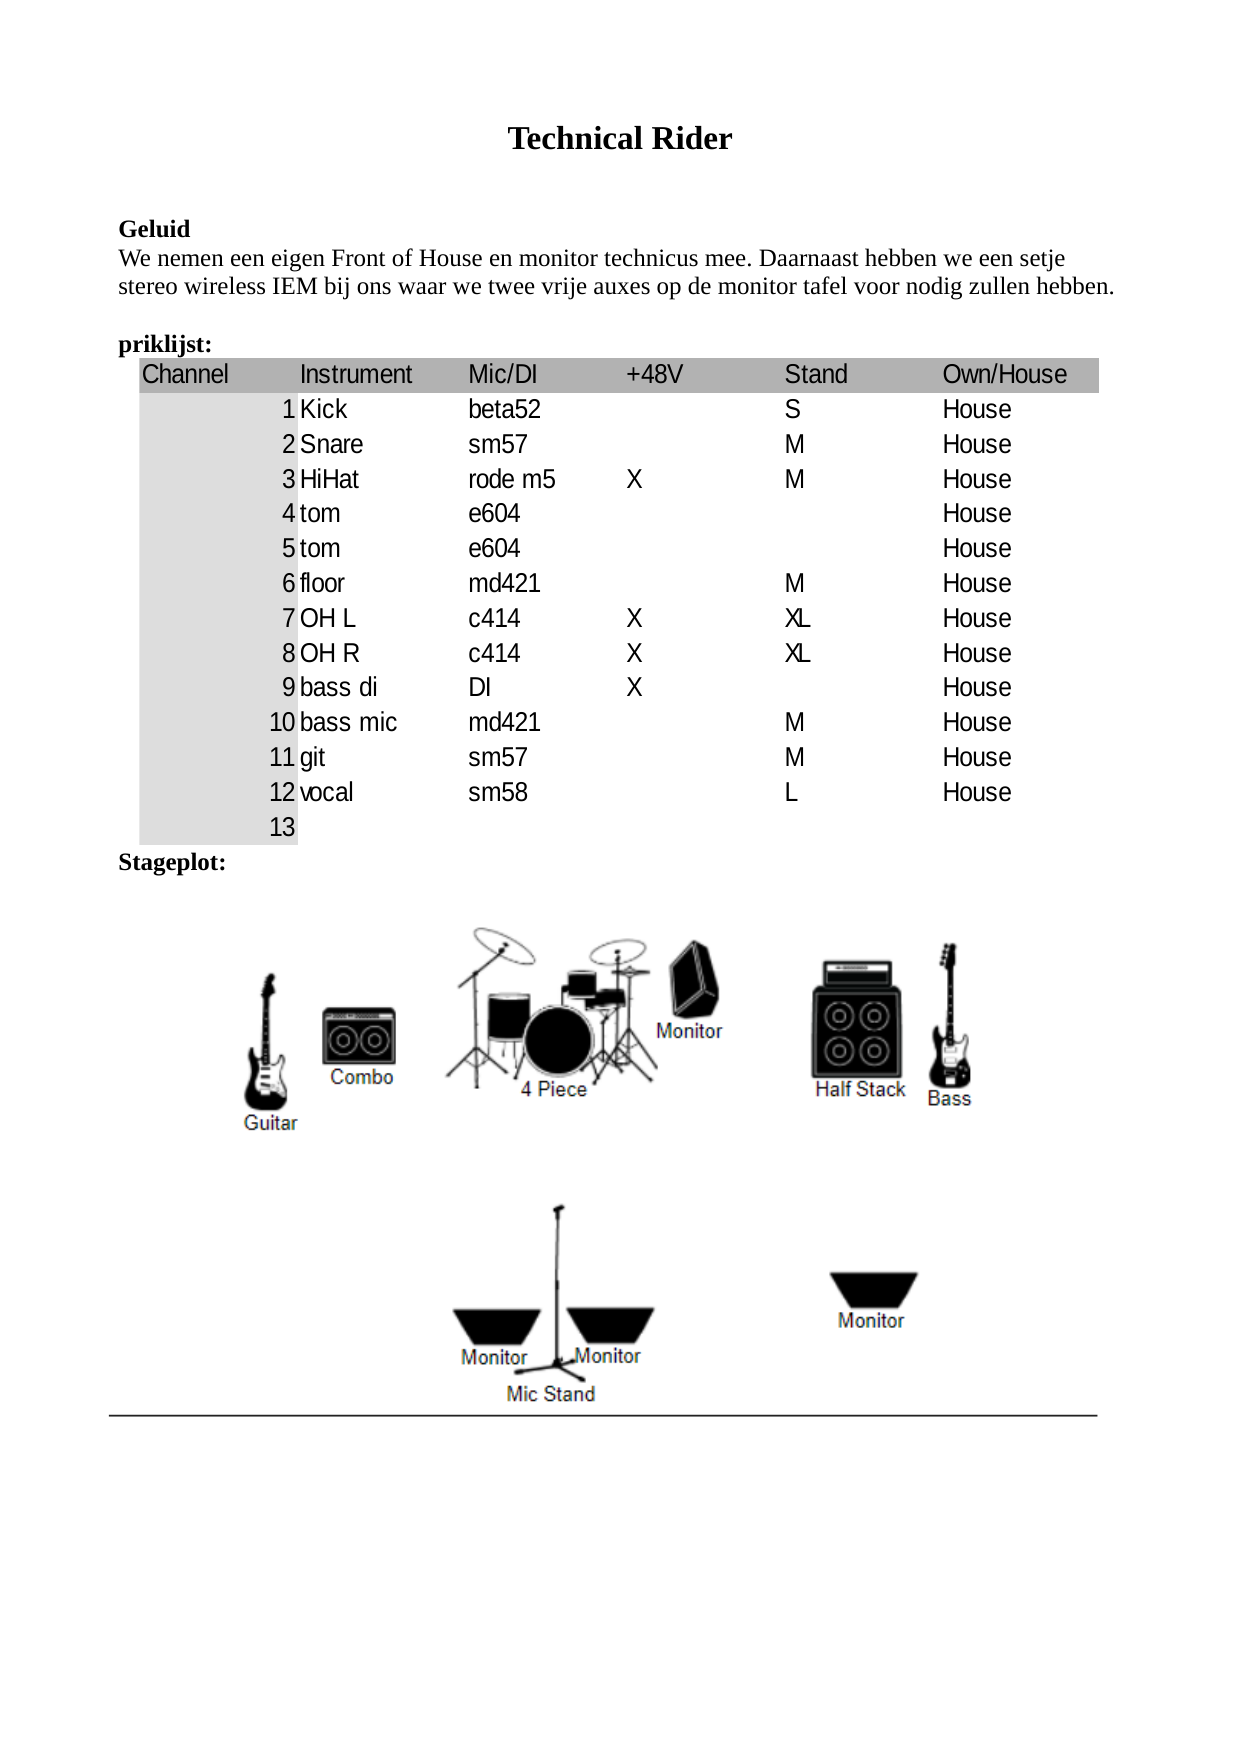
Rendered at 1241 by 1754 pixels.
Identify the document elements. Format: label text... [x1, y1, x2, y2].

text priklijst: [118, 329, 1122, 358]
text Technical Rider [118, 118, 1122, 156]
text We nemen een eigen Front of House en monitor technicus mee. Daarnaast hebben we een setje stereo wireless IEM bij ons waar we twee vrije auxes op de monitor tafel voor nodig zullen hebben. [118, 243, 1122, 300]
text Geluid [118, 214, 1122, 243]
picture [108, 908, 1113, 1429]
text Stageplot: [118, 358, 1122, 876]
